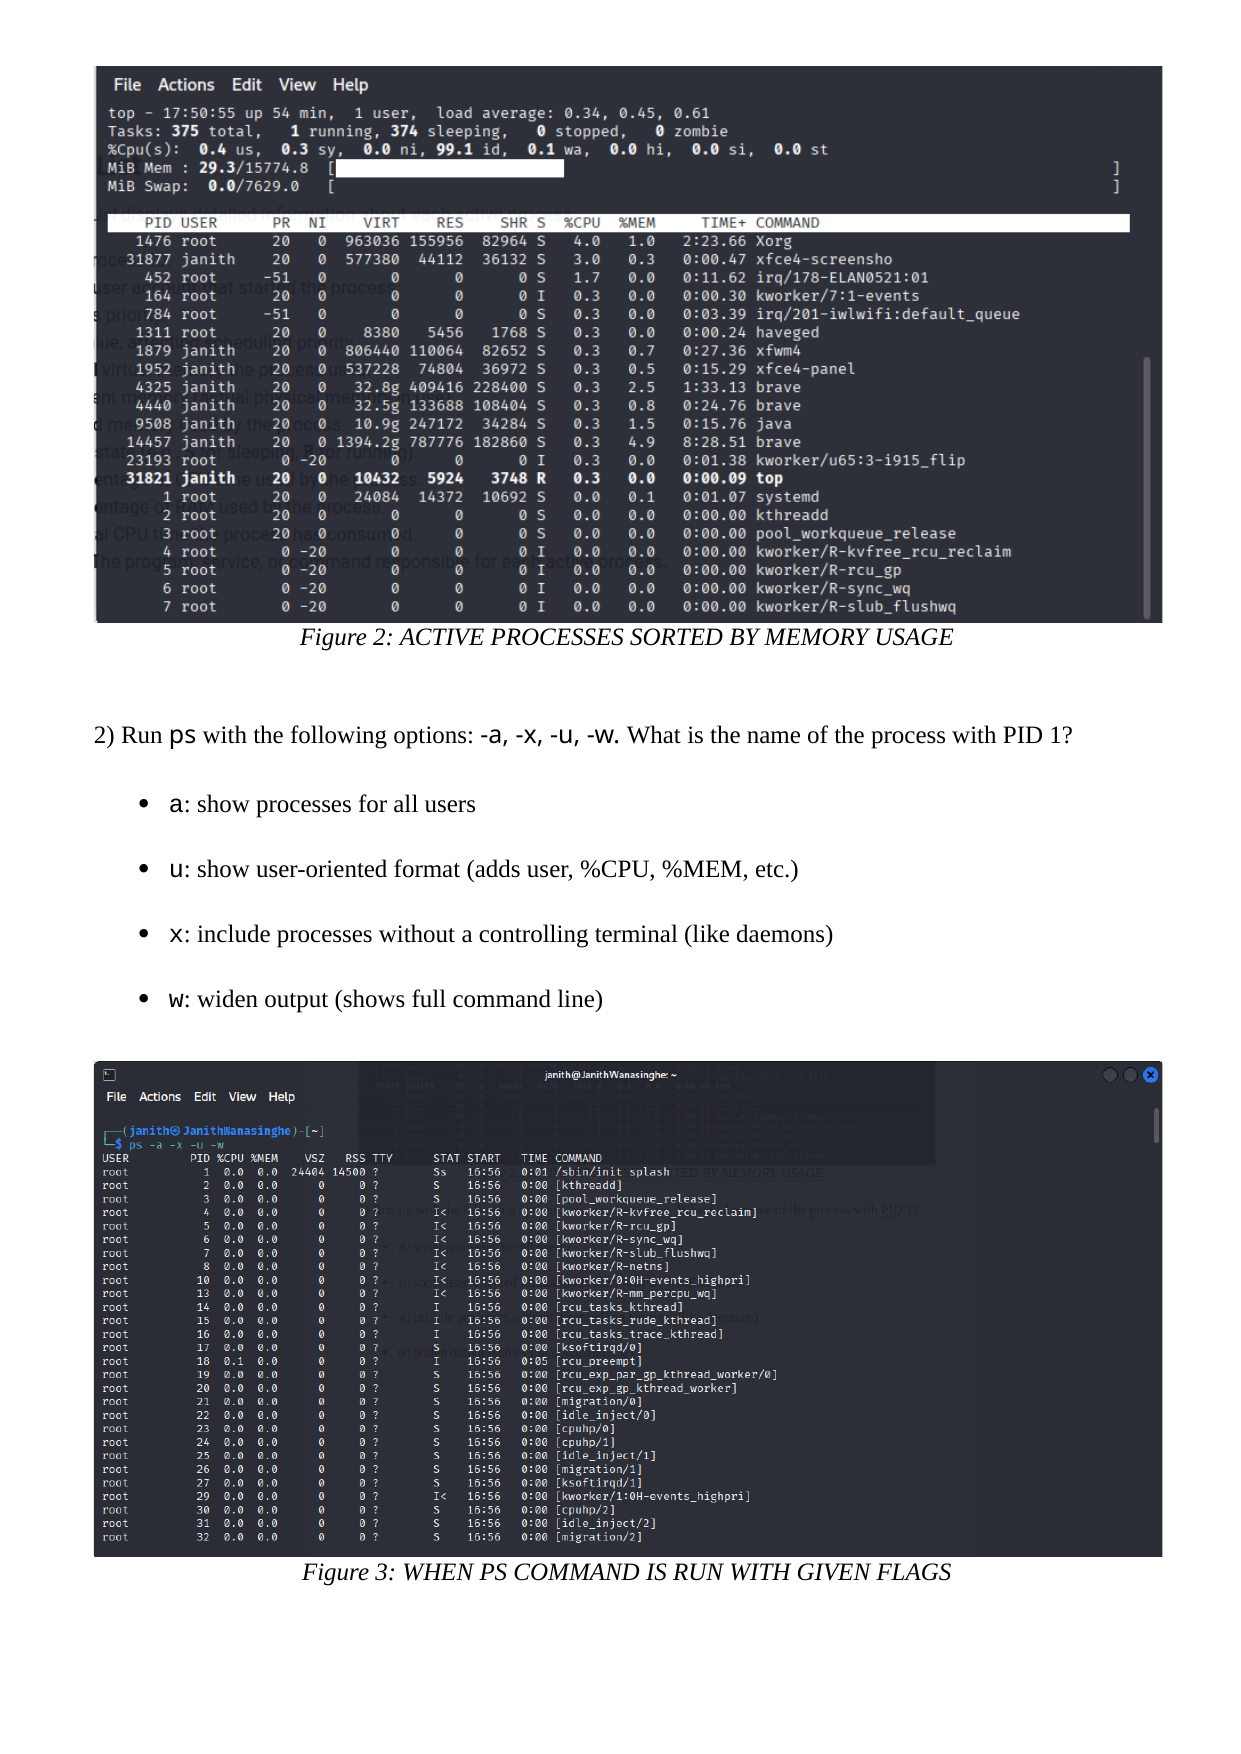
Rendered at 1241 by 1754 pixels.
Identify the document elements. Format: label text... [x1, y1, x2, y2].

list a: show processes for all users [139, 789, 1162, 820]
list w: widen output (shows full command line) [139, 984, 1162, 1015]
list u: show user-oriented format (adds user, %CPU, %MEM, etc.) [139, 854, 1162, 885]
picture [93, 66, 1163, 623]
text Figure 2: ACTIVE PROCESSES SORTED BY MEMORY USAGE [93, 623, 1162, 651]
text Figure 3: WHEN PS COMMAND IS RUN WITH GIVEN FLAGS [93, 1557, 1162, 1586]
picture [93, 1061, 1163, 1557]
text 2) Run ps with the following options: -a, -x, -u, -w. What is the name of the process with PID 1? [94, 717, 1162, 751]
list x: include processes without a controlling terminal (like daemons) [139, 919, 1162, 950]
